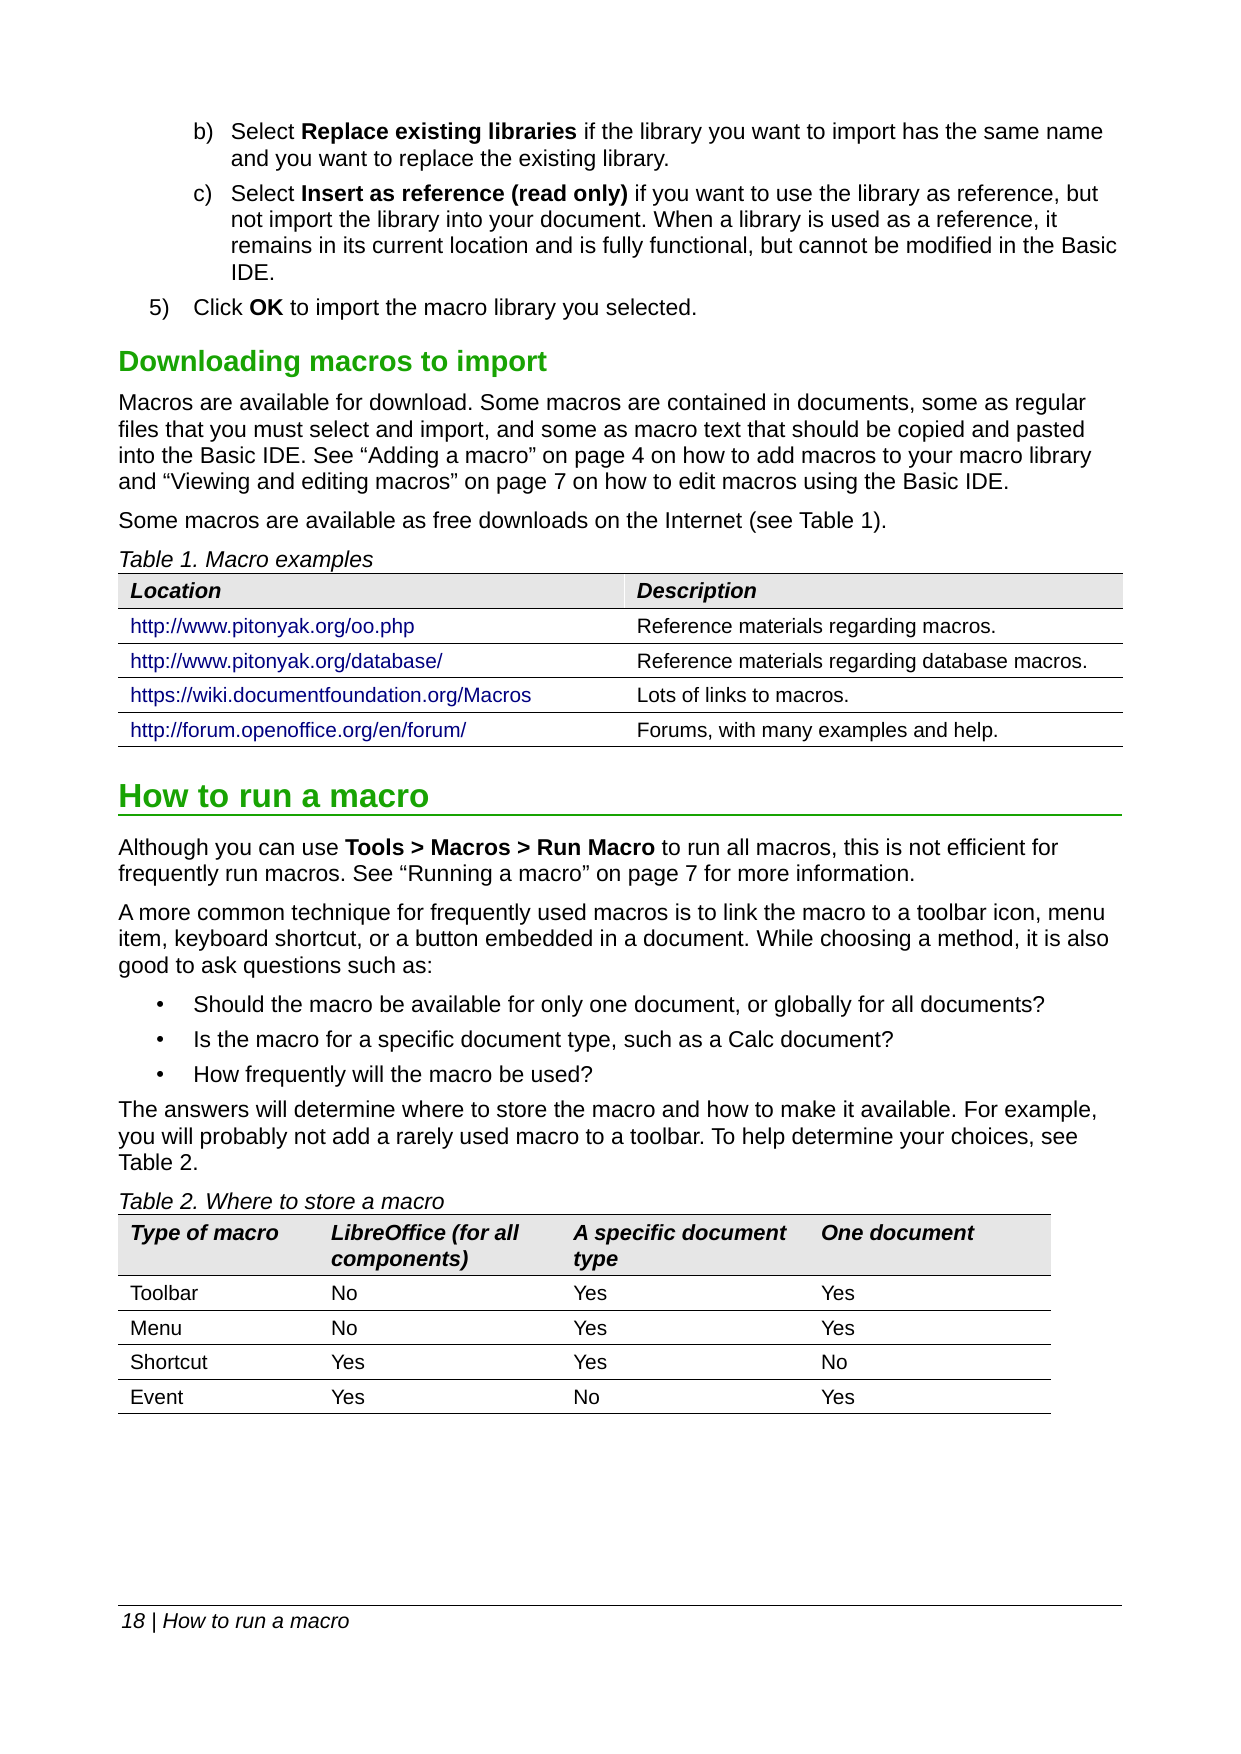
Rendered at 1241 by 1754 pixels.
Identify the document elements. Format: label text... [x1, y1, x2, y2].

list Should the macro be available for only one document, or globally for all documents? [156, 991, 1122, 1017]
table_cell Yes [319, 1345, 561, 1378]
table_cell Reference materials regarding macros. [625, 609, 1123, 643]
subtitle Downloading macros to import [118, 344, 1122, 377]
table_cell Yes [561, 1345, 809, 1378]
list Select Insert as reference (read only) if you want to use the library as reference, but not import the library into your document. When a library is used as a reference, it remains in its current location and is fully functional, but cannot be modified in the Basic IDE. [193, 180, 1122, 285]
list How frequently will the macro be used? [156, 1061, 1122, 1087]
table_cell Toolbar [118, 1276, 319, 1309]
text Some macros are available as free downloads on the Internet (see Table 1). [118, 507, 1122, 533]
table_header Location [118, 574, 624, 608]
table_cell http://www.pitonyak.org/database/ [118, 644, 624, 677]
text Table 1. Macro examples [118, 546, 1122, 572]
table_cell No [319, 1276, 561, 1309]
table_cell http://www.pitonyak.org/oo.php [118, 609, 624, 643]
table_cell Yes [319, 1380, 561, 1413]
table_cell Yes [809, 1276, 1051, 1309]
table_cell No [319, 1311, 561, 1344]
text Macros are available for download. Some macros are contained in documents, some as regular files that you must select and import, and some as macro text that should be copied and pasted into the Basic IDE. See “Adding a macro” on page 4 on how to add macros to your macro library and “Viewing and editing macros” on page 7 on how to edit macros using the Basic IDE. [118, 389, 1122, 495]
table_cell Yes [809, 1311, 1051, 1344]
table_header LibreOffice (for all components) [319, 1215, 561, 1275]
table_cell No [809, 1345, 1051, 1378]
list Click OK to import the macro library you selected. [169, 294, 1122, 320]
table_cell Reference materials regarding database macros. [625, 644, 1123, 677]
table_cell Menu [118, 1311, 319, 1344]
list Is the macro for a specific document type, such as a Calc document? [156, 1026, 1122, 1052]
list Select Replace existing libraries if the library you want to import has the same name and you want to replace the existing library. [193, 118, 1122, 171]
table_header One document [809, 1215, 1051, 1275]
table_header Type of macro [118, 1215, 319, 1275]
table_cell No [561, 1380, 809, 1413]
table_cell Event [118, 1380, 319, 1413]
list Although you can use Tools > Macros > Run Macro to run all macros, this is not efficient for frequently run macros. See “Running a macro” on page 7 for more information. [118, 834, 1122, 887]
text Table 2. Where to store a macro [118, 1188, 1122, 1214]
table_cell Yes [809, 1380, 1051, 1413]
table_cell Yes [561, 1276, 809, 1309]
table_cell Forums, with many examples and help. [625, 713, 1123, 746]
table_cell http://forum.openoffice.org/en/forum/ [118, 713, 624, 746]
text The answers will determine where to store the macro and how to make it available. For example, you will probably not add a rarely used macro to a toolbar. To help determine your choices, see Table 2. [118, 1096, 1122, 1175]
list A more common technique for frequently used macros is to link the macro to a toolbar icon, menu item, keyboard shortcut, or a button embedded in a document. While choosing a method, it is also good to ask questions such as: [118, 899, 1122, 978]
table_cell Lots of links to macros. [625, 678, 1123, 712]
table_cell Yes [561, 1311, 809, 1344]
table_cell https://wiki.documentfoundation.org/Macros [118, 678, 624, 712]
subtitle How to run a macro [118, 776, 1122, 814]
table_header A specific document type [561, 1215, 809, 1275]
table_header Description [625, 574, 1123, 608]
table_cell Shortcut [118, 1345, 319, 1378]
